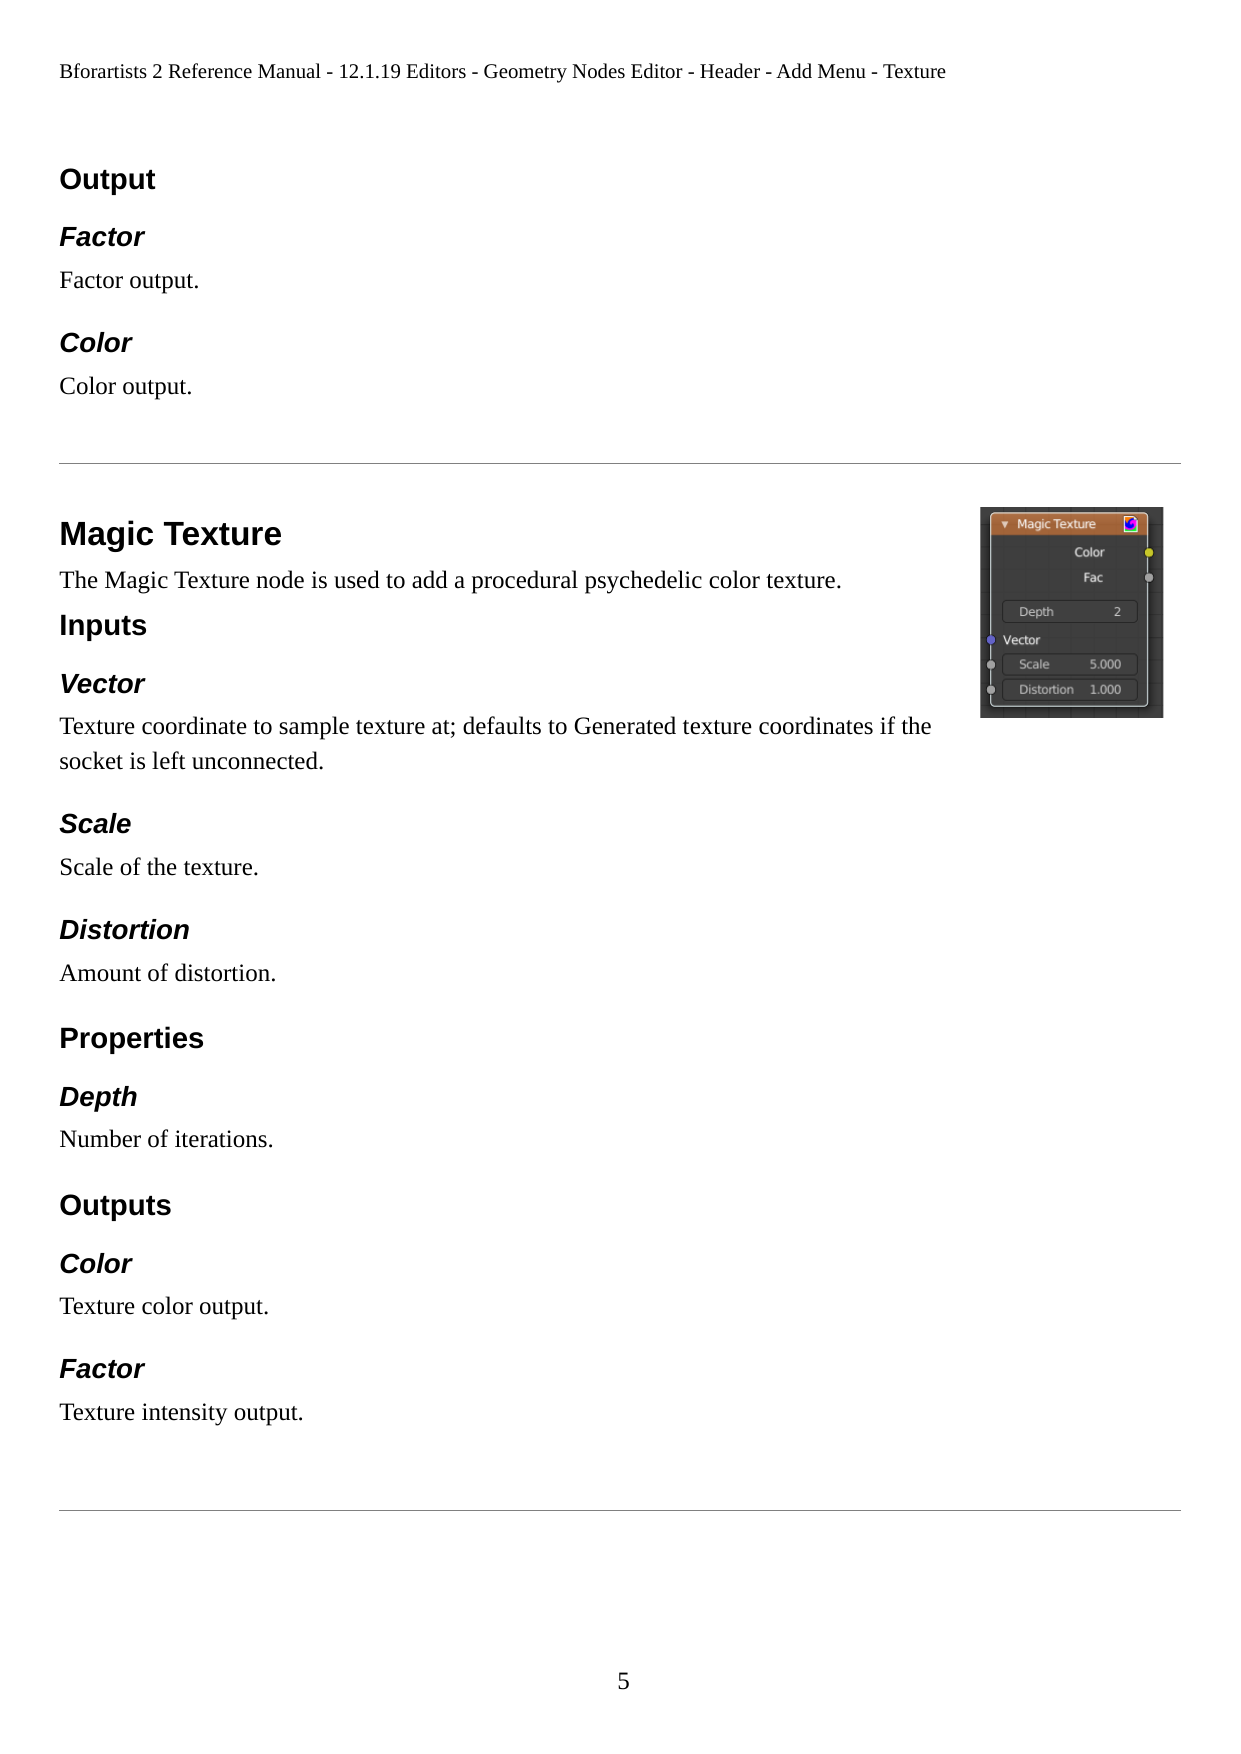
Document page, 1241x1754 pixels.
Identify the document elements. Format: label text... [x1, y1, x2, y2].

subtitle Outputs [59, 1188, 1181, 1222]
subtitle Vector [59, 667, 980, 699]
text Texture intensity output. [59, 1397, 1181, 1426]
text The Magic Texture node is used to add a procedural psychedelic color texture. [59, 565, 980, 594]
text Texture coordinate to sample texture at; defaults to Generated texture coordinates if the socket is left unconnected. [59, 711, 1181, 775]
subtitle Properties [59, 1021, 1181, 1055]
subtitle Inputs [59, 608, 980, 642]
subtitle [1164, 608, 1181, 642]
text Number of iterations. [59, 1124, 1181, 1153]
subtitle [1164, 667, 1181, 699]
subtitle [1164, 514, 1181, 552]
text Amount of distortion. [59, 958, 1181, 987]
picture [980, 507, 1164, 718]
text Scale of the texture. [59, 852, 1181, 881]
text Texture color output. [59, 1291, 1181, 1320]
subtitle Color [59, 1247, 1181, 1279]
subtitle Color [59, 327, 1181, 358]
text Color output. [59, 371, 1181, 400]
subtitle Distortion [59, 913, 1181, 945]
subtitle Factor [59, 1353, 1181, 1385]
subtitle Depth [59, 1080, 1181, 1112]
subtitle Factor [59, 221, 1181, 253]
subtitle Output [59, 162, 1181, 196]
subtitle Magic Texture [59, 514, 980, 552]
text Factor output. [59, 265, 1181, 294]
subtitle Scale [59, 807, 1181, 839]
